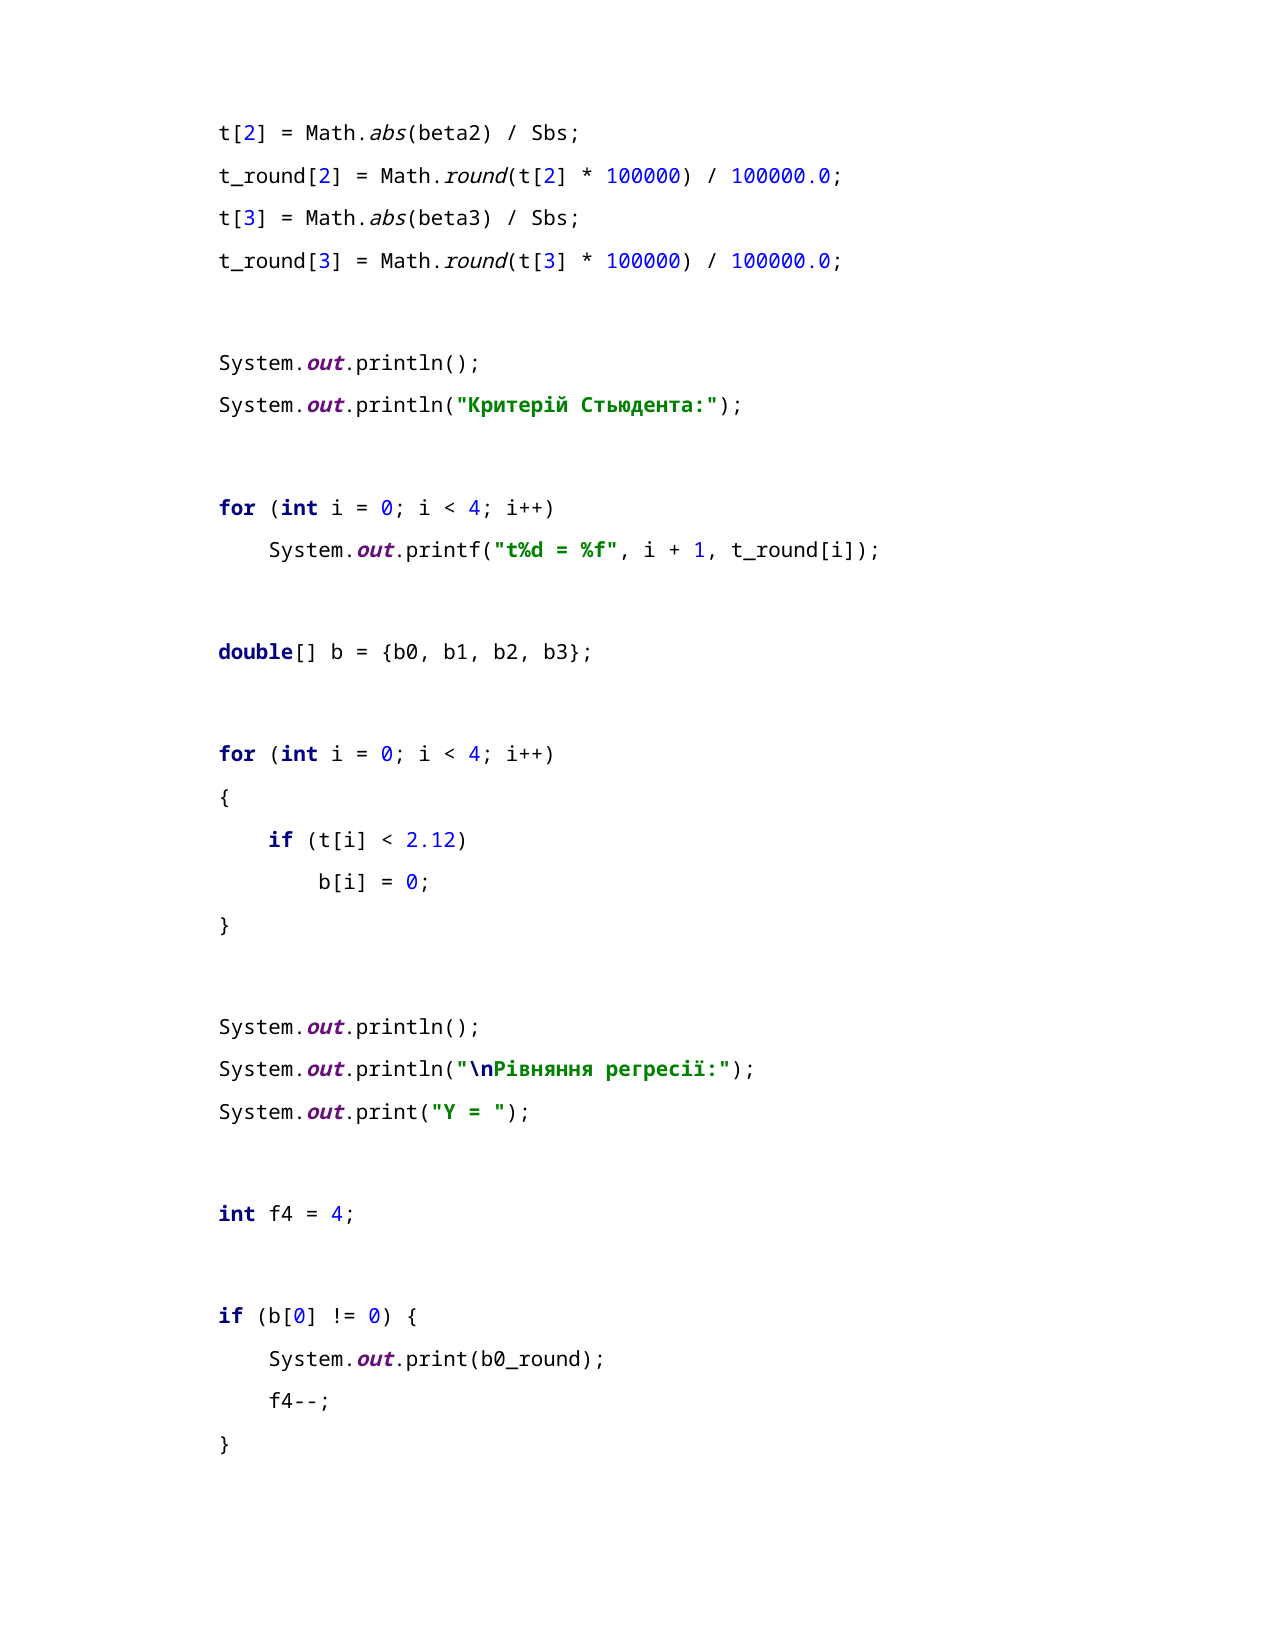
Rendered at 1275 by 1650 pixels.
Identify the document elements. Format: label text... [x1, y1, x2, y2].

text t[2] = Math.abs(beta2) / Sbs; t_round[2] = Math.round(t[2] * 100000) / 100000.0; t[3] = Math.abs(beta3) / Sbs; t_round[3] = Math.round(t[3] * 100000) / 100000.0; System.out.println(); System.out.println("Критерій Стьюдента:"); for (int i = 0; i < 4; i++) System.out.printf("t%d = %f", i + 1, t_round[i]); double[] b = {b0, b1, b2, b3}; for (int i = 0; i < 4; i++) { if (t[i] < 2.12) b[i] = 0; } System.out.println(); System.out.println("\nРівняння регресії:"); System.out.print("Y = "); int f4 = 4; if (b[0] != 0) { System.out.print(b0_round); f4--; } [118, 118, 1157, 1517]
